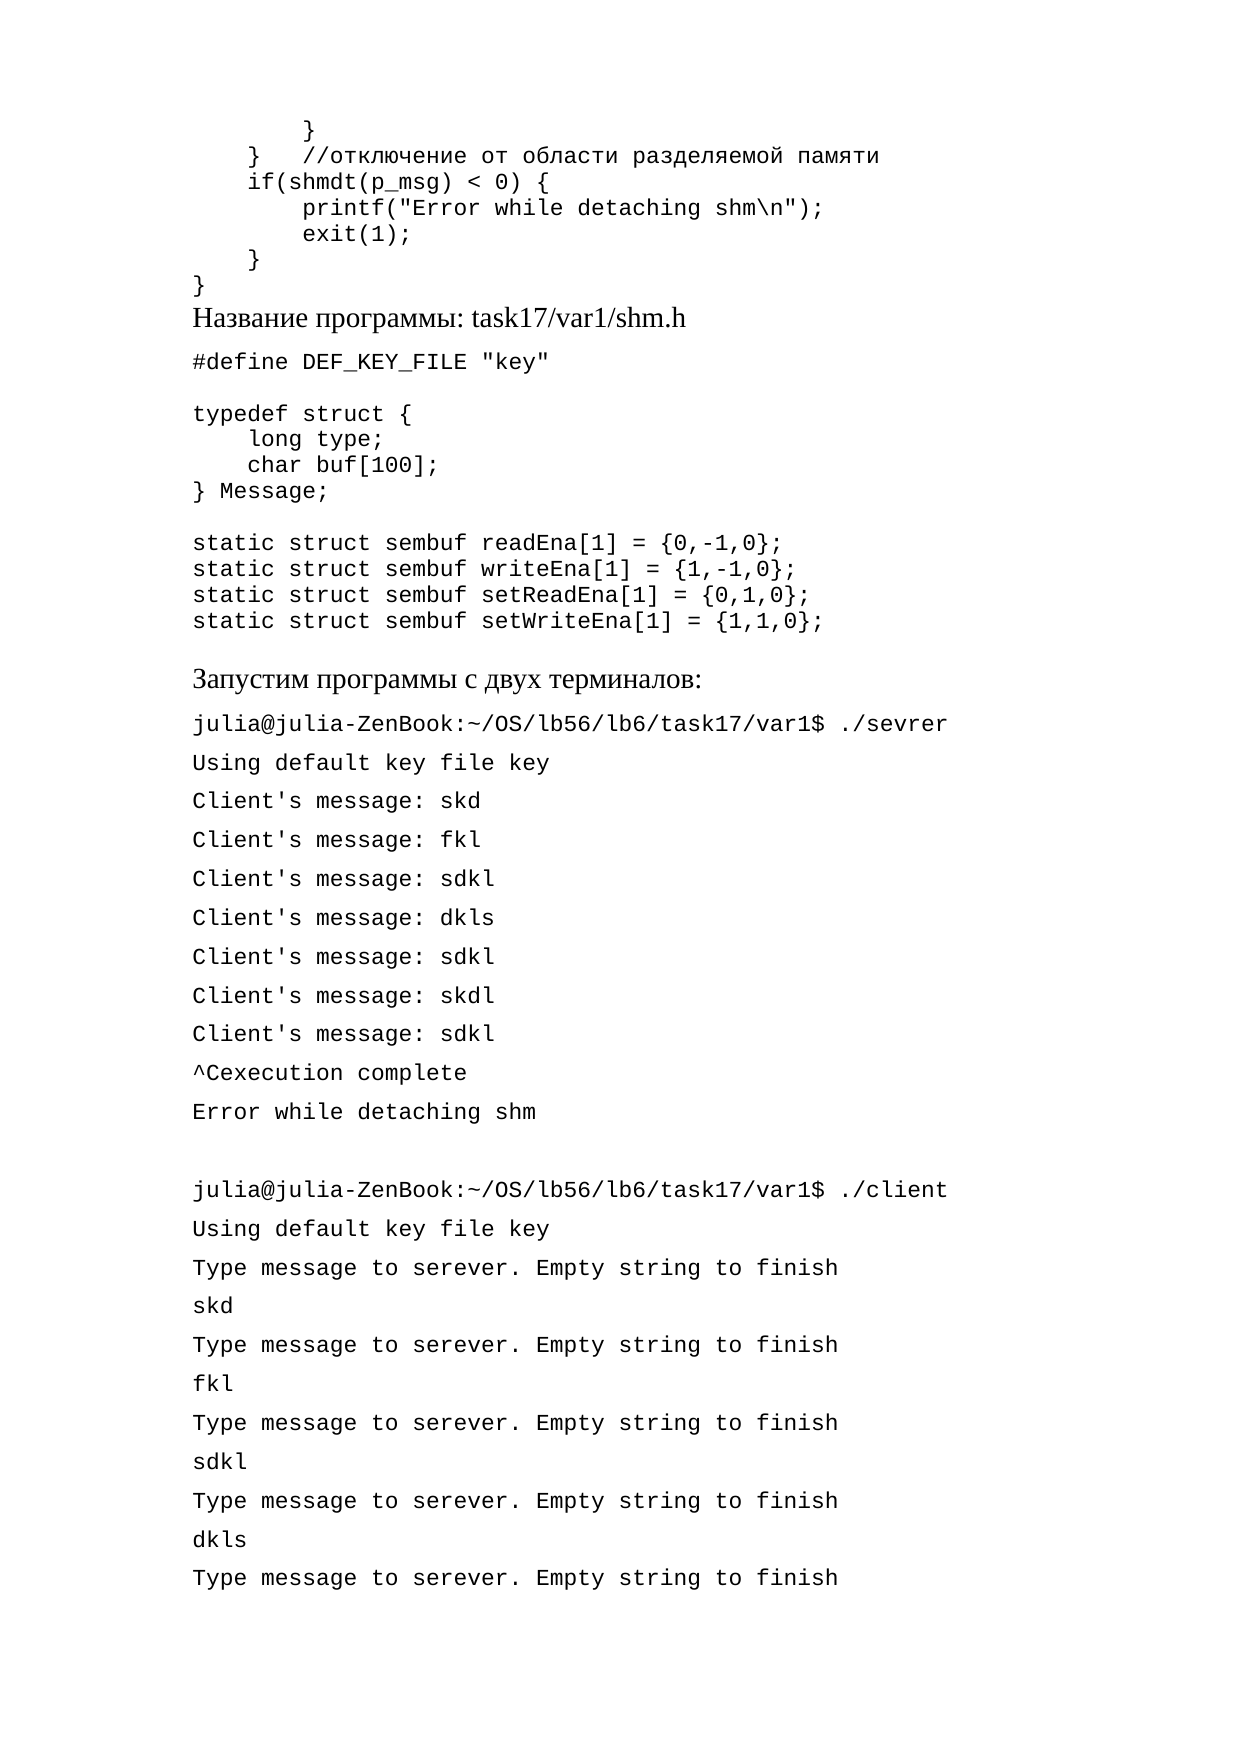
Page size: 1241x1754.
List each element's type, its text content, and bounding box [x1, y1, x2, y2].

text } [118, 248, 1122, 274]
text ^Cexecution complete [118, 1062, 1122, 1088]
text Client's message: fkl [118, 828, 1122, 854]
text Client's message: sdkl [118, 945, 1122, 971]
text Type message to serever. Empty string to finish [118, 1334, 1122, 1359]
text Error while detaching shm [118, 1101, 1122, 1126]
text static struct sembuf readEna[1] = {0,-1,0}; [118, 532, 1122, 557]
text exit(1); [118, 222, 1122, 248]
text long type; [118, 428, 1122, 454]
text printf("Error while detaching shm\n"); [118, 196, 1122, 222]
text static struct sembuf setWriteEna[1] = {1,1,0}; [118, 609, 1122, 635]
text } [118, 274, 1122, 300]
text sdkl [118, 1450, 1122, 1476]
text Client's message: sdkl [118, 867, 1122, 893]
text Type message to serever. Empty string to finish [118, 1411, 1122, 1437]
text } Message; [118, 480, 1122, 506]
text julia@julia-ZenBook:~/OS/lb56/lb6/task17/var1$ ./sevrer [118, 712, 1122, 738]
text Type message to serever. Empty string to finish [118, 1489, 1122, 1515]
text if(shmdt(p_msg) < 0) { [118, 170, 1122, 196]
text Запустим программы с двух терминалов: [118, 662, 1122, 695]
text static struct sembuf writeEna[1] = {1,-1,0}; [118, 557, 1122, 583]
text dkls [118, 1528, 1122, 1554]
text Client's message: skd [118, 790, 1122, 816]
text static struct sembuf setReadEna[1] = {0,1,0}; [118, 583, 1122, 609]
text skd [118, 1295, 1122, 1321]
text julia@julia-ZenBook:~/OS/lb56/lb6/task17/var1$ ./client [118, 1178, 1122, 1204]
text Type message to serever. Empty string to finish [118, 1567, 1122, 1593]
text char buf[100]; [118, 454, 1122, 480]
text Client's message: skdl [118, 984, 1122, 1010]
text typedef struct { [118, 402, 1122, 428]
text Название программы: task17/var1/shm.h [118, 300, 1122, 333]
text Using default key file key [118, 751, 1122, 777]
text Client's message: sdkl [118, 1023, 1122, 1049]
text Client's message: dkls [118, 906, 1122, 932]
text #define DEF_KEY_FILE "key" [118, 350, 1122, 376]
text } //отключение от области разделяемой памяти [118, 144, 1122, 170]
text fkl [118, 1372, 1122, 1398]
text } [118, 118, 1122, 144]
text Type message to serever. Empty string to finish [118, 1256, 1122, 1282]
text Using default key file key [118, 1217, 1122, 1243]
